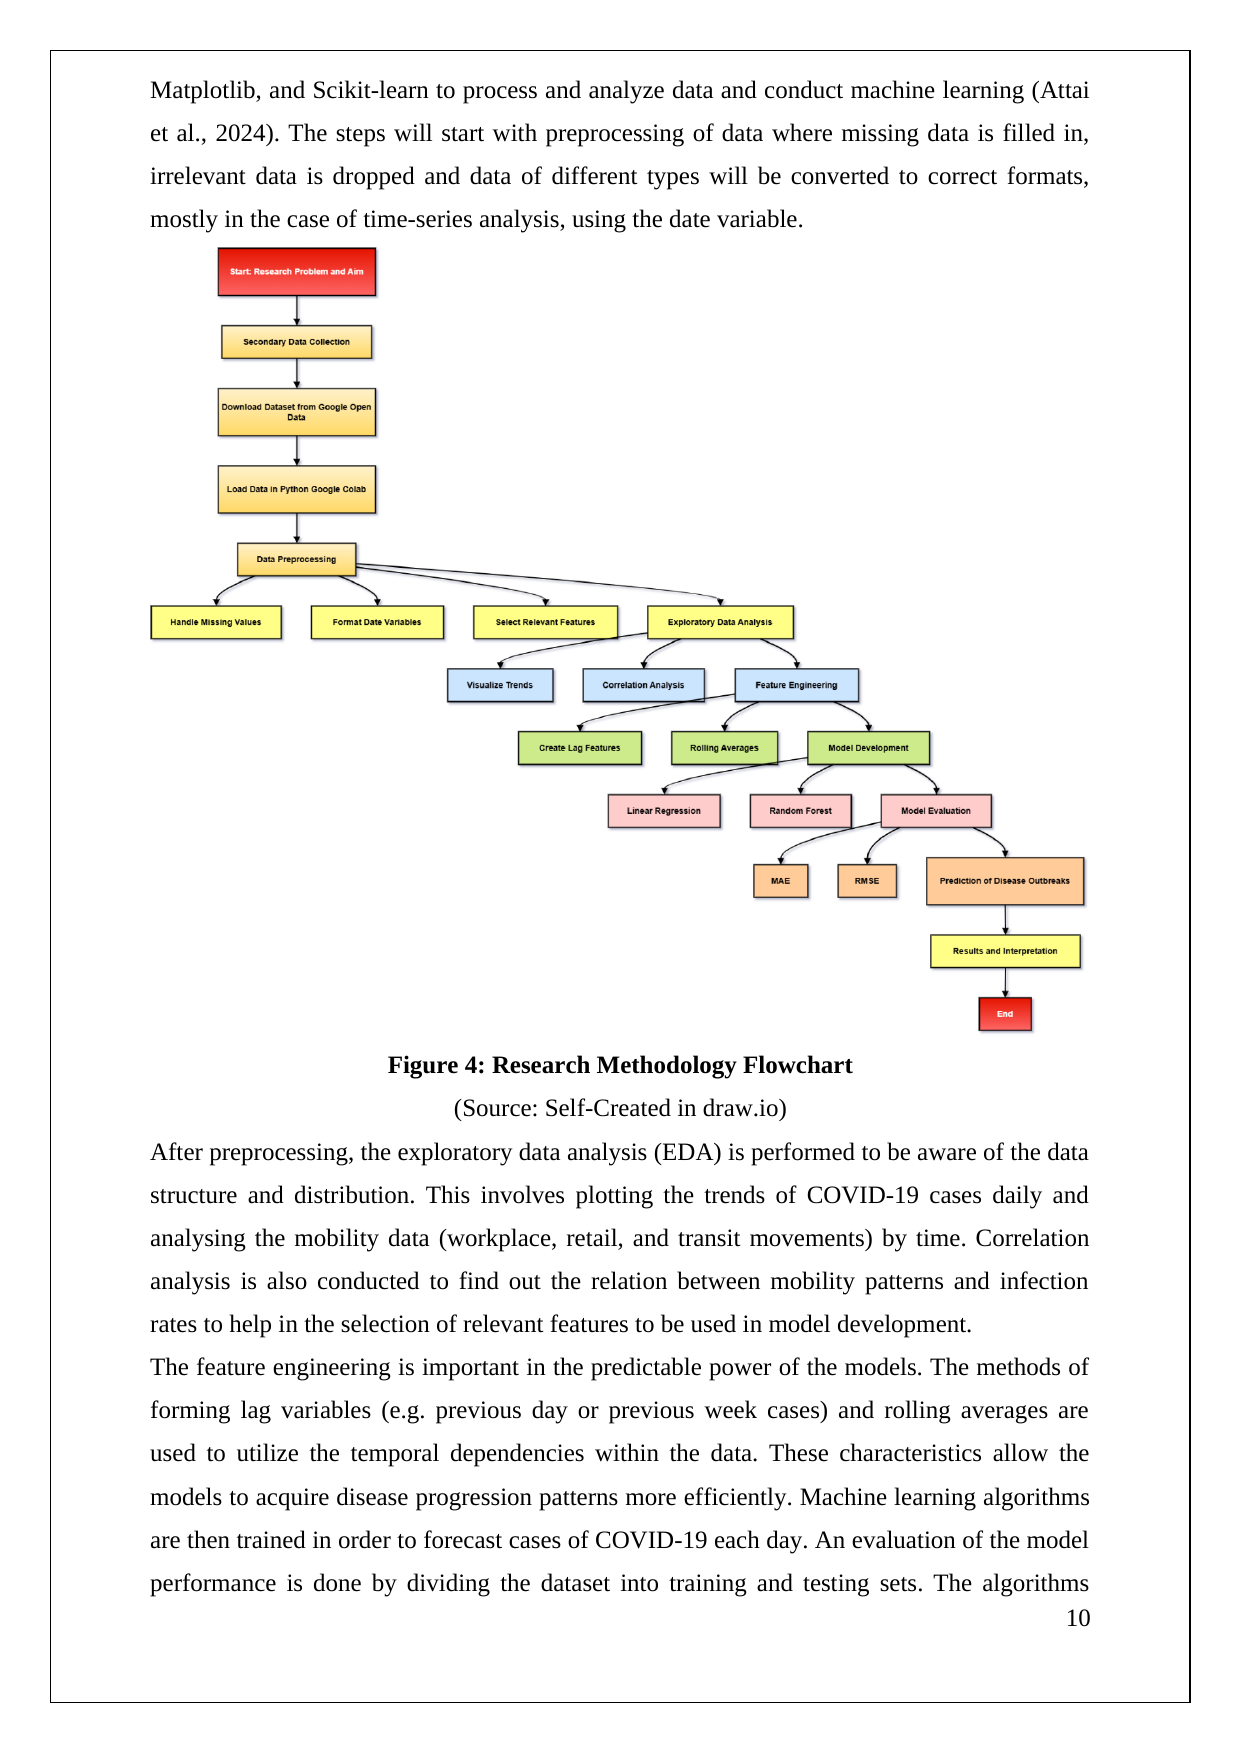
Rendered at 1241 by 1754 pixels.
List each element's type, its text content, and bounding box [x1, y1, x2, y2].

text After preprocessing, the exploratory data analysis (EDA) is performed to be aware of the data structure and distribution. This involves plotting the trends of COVID-19 cases daily and analysing the mobility data (workplace, retail, and transit movements) by time. Correlation analysis is also conducted to find out the relation between mobility patterns and infection rates to help in the selection of relevant features to be used in model development. [150, 1137, 1091, 1338]
text Figure 4: Research Methodology Flowchart [150, 1050, 1091, 1079]
text The feature engineering is important in the predictable power of the models. The methods of forming lag variables (e.g. previous day or previous week cases) and rolling averages are used to utilize the temporal dependencies within the data. These characteristics allow the models to acquire disease progression patterns more efficiently. Machine learning algorithms are then trained in order to forecast cases of COVID-19 each day. An evaluation of the model performance is done by dividing the dataset into training and testing sets. The algorithms [150, 1352, 1091, 1597]
text (Source: Self-Created in draw.io) [150, 1093, 1091, 1122]
text Matplotlib, and Scikit-learn to process and analyze data and conduct machine learning (Attai et al., 2024). The steps will start with preprocessing of data where missing data is filled in, irrelevant data is dropped and data of different types will be converted to correct formats, mostly in the case of time-series analysis, using the date variable. [150, 75, 1091, 233]
